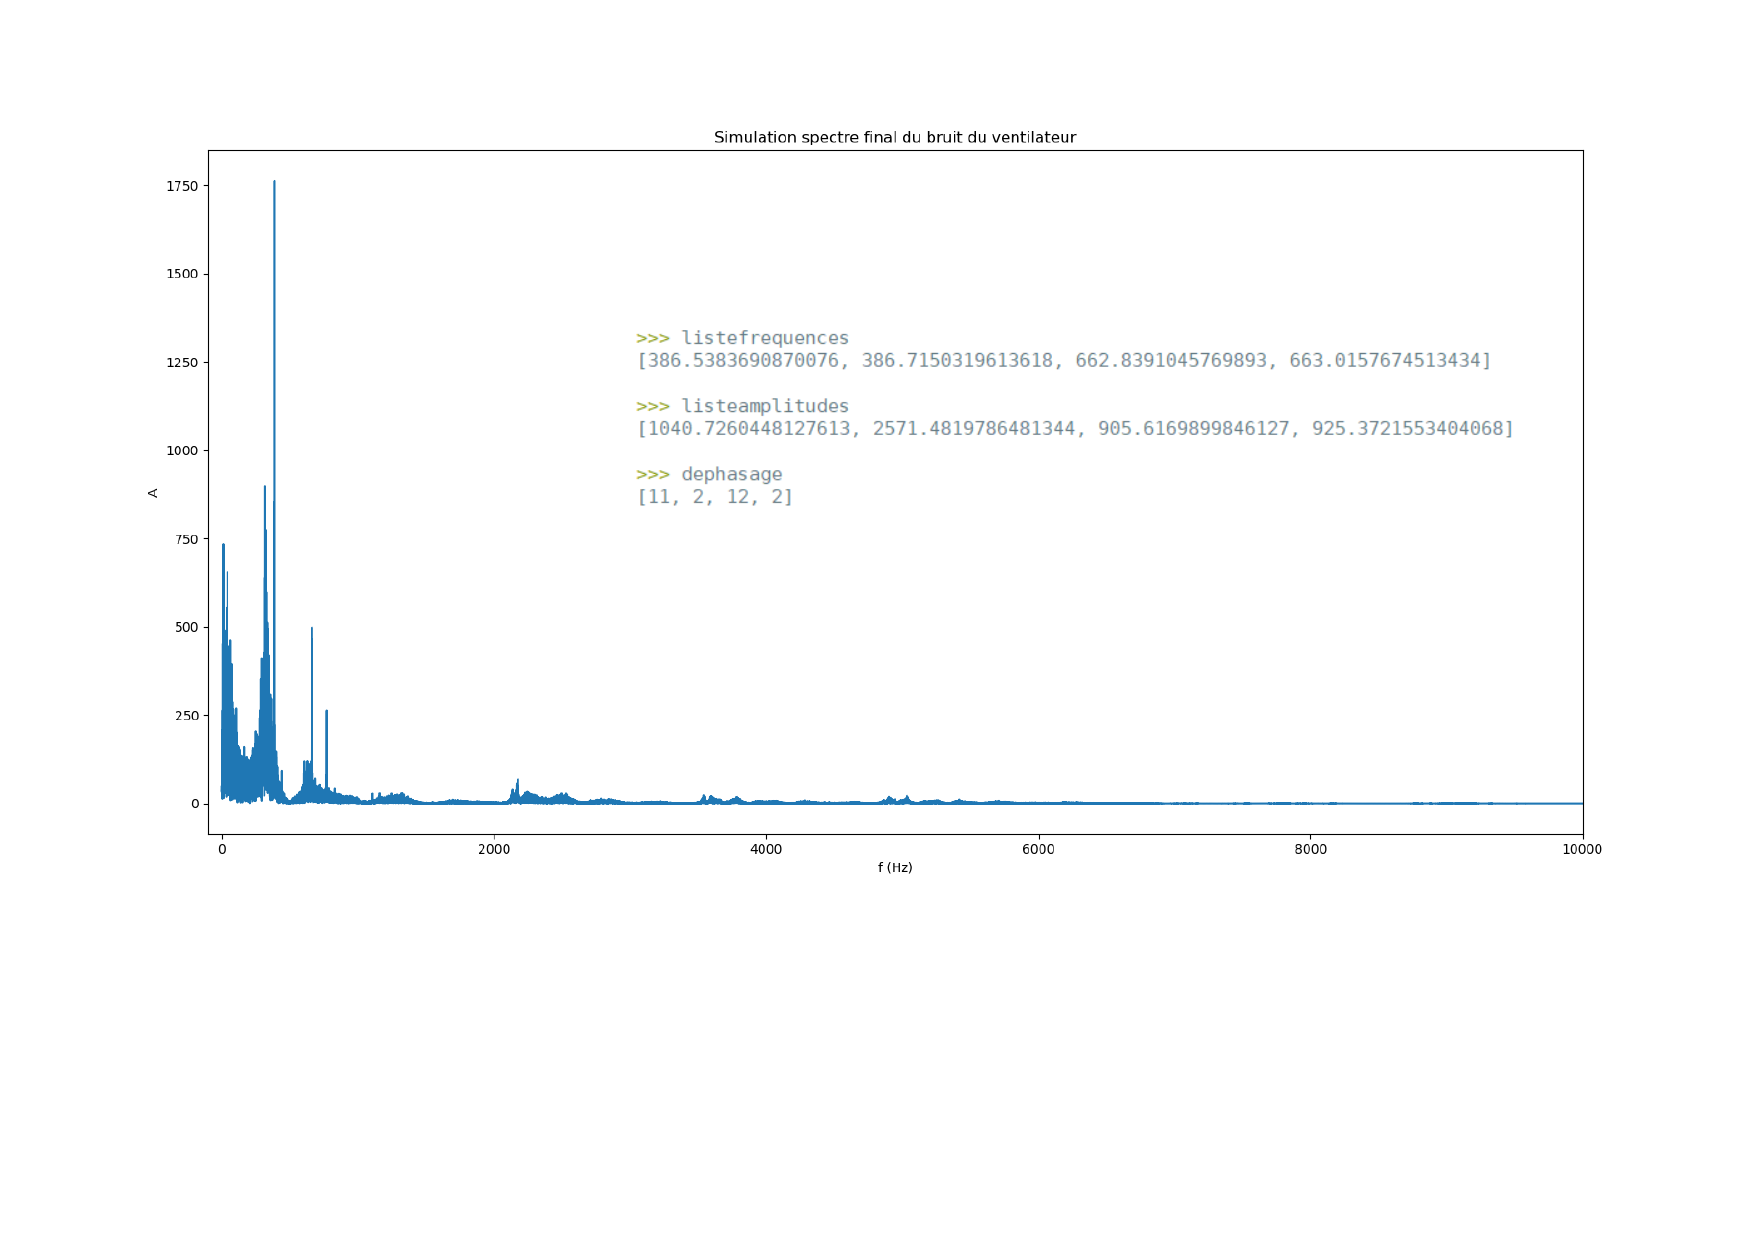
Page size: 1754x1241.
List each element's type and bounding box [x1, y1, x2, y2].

picture [118, 118, 1636, 891]
